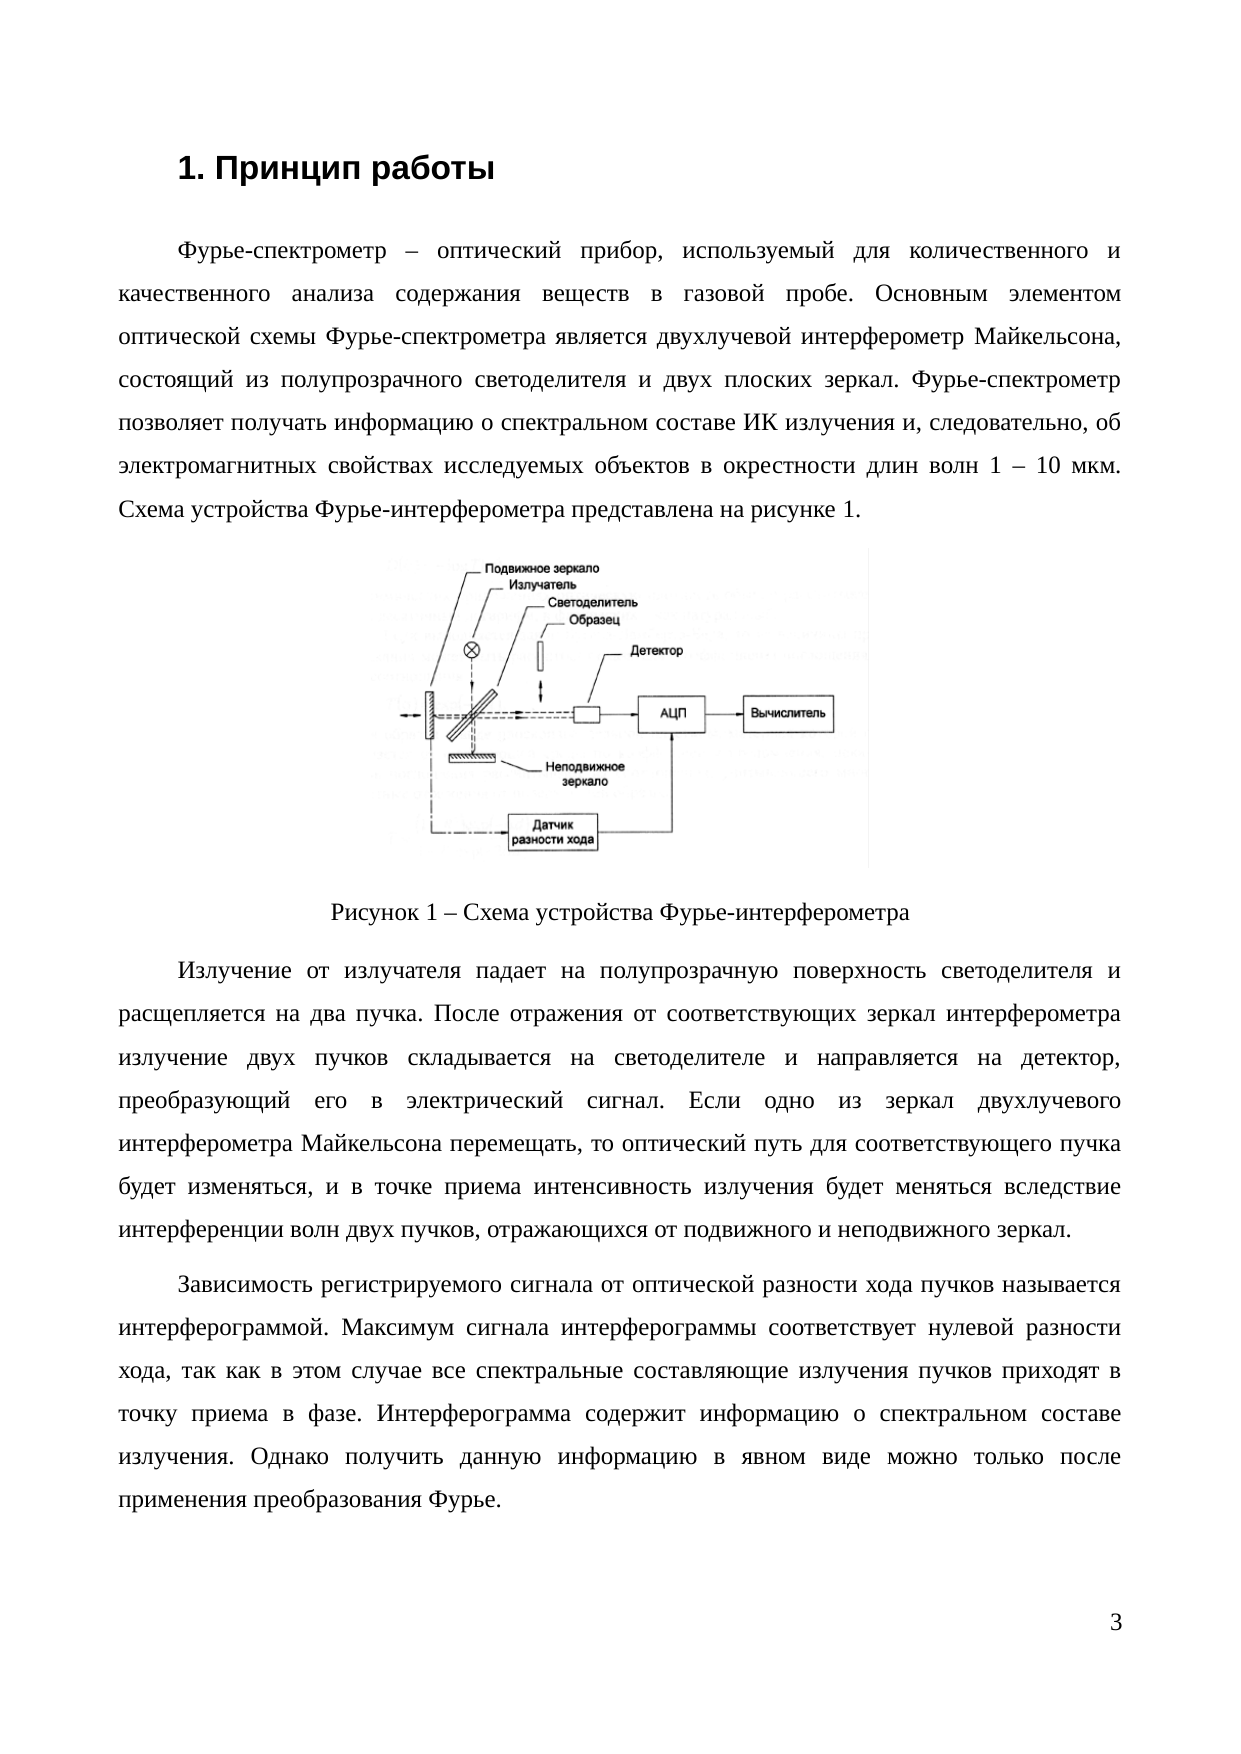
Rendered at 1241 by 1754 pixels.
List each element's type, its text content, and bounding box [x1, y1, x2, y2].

subtitle Принцип работы [118, 148, 1122, 186]
text Зависимость регистрируемого сигнала от оптической разности хода пучков называется интерферограммой. Максимум сигнала интерферограммы соответствует нулевой разности хода, так как в этом случае все спектральные составляющие излучения пучков приходят в точку приема в фазе. Интерферограмма содержит информацию о спектральном составе излучения. Однако получить данную информацию в явном виде можно только после применения преобразования Фурье. [118, 1269, 1122, 1513]
text Фурье-спектрометр – оптический прибор, используемый для количественного и качественного анализа содержания веществ в газовой пробе. Основным элементом оптической схемы Фурье-спектрометра является двухлучевой интерферометр Майкельсона, состоящий из полупрозрачного светоделителя и двух плоских зеркал. Фурье-спектрометр позволяет получать информацию о спектральном составе ИК излучения и, следовательно, об электромагнитных свойствах исследуемых объектов в окрестности длин волн 1 – 10 мкм. Схема устройства Фурье-интерферометра представлена на рисунке 1. [118, 235, 1122, 522]
text Рисунок 1 – Схема устройства Фурье-интерферометра [118, 897, 1122, 926]
text Излучение от излучателя падает на полупрозрачную поверхность светоделителя и расщепляется на два пучка. После отражения от соответствующих зеркал интерферометра излучение двух пучков складывается на светоделителе и направляется на детектор, преобразующий его в электрический сигнал. Если одно из зеркал двухлучевого интерферометра Майкельсона перемещать, то оптический путь для соответствующего пучка будет изменяться, и в точке приема интенсивность излучения будет меняться вследствие интерференции волн двух пучков, отражающихся от подвижного и неподвижного зеркал. [118, 955, 1122, 1243]
picture [371, 548, 869, 868]
